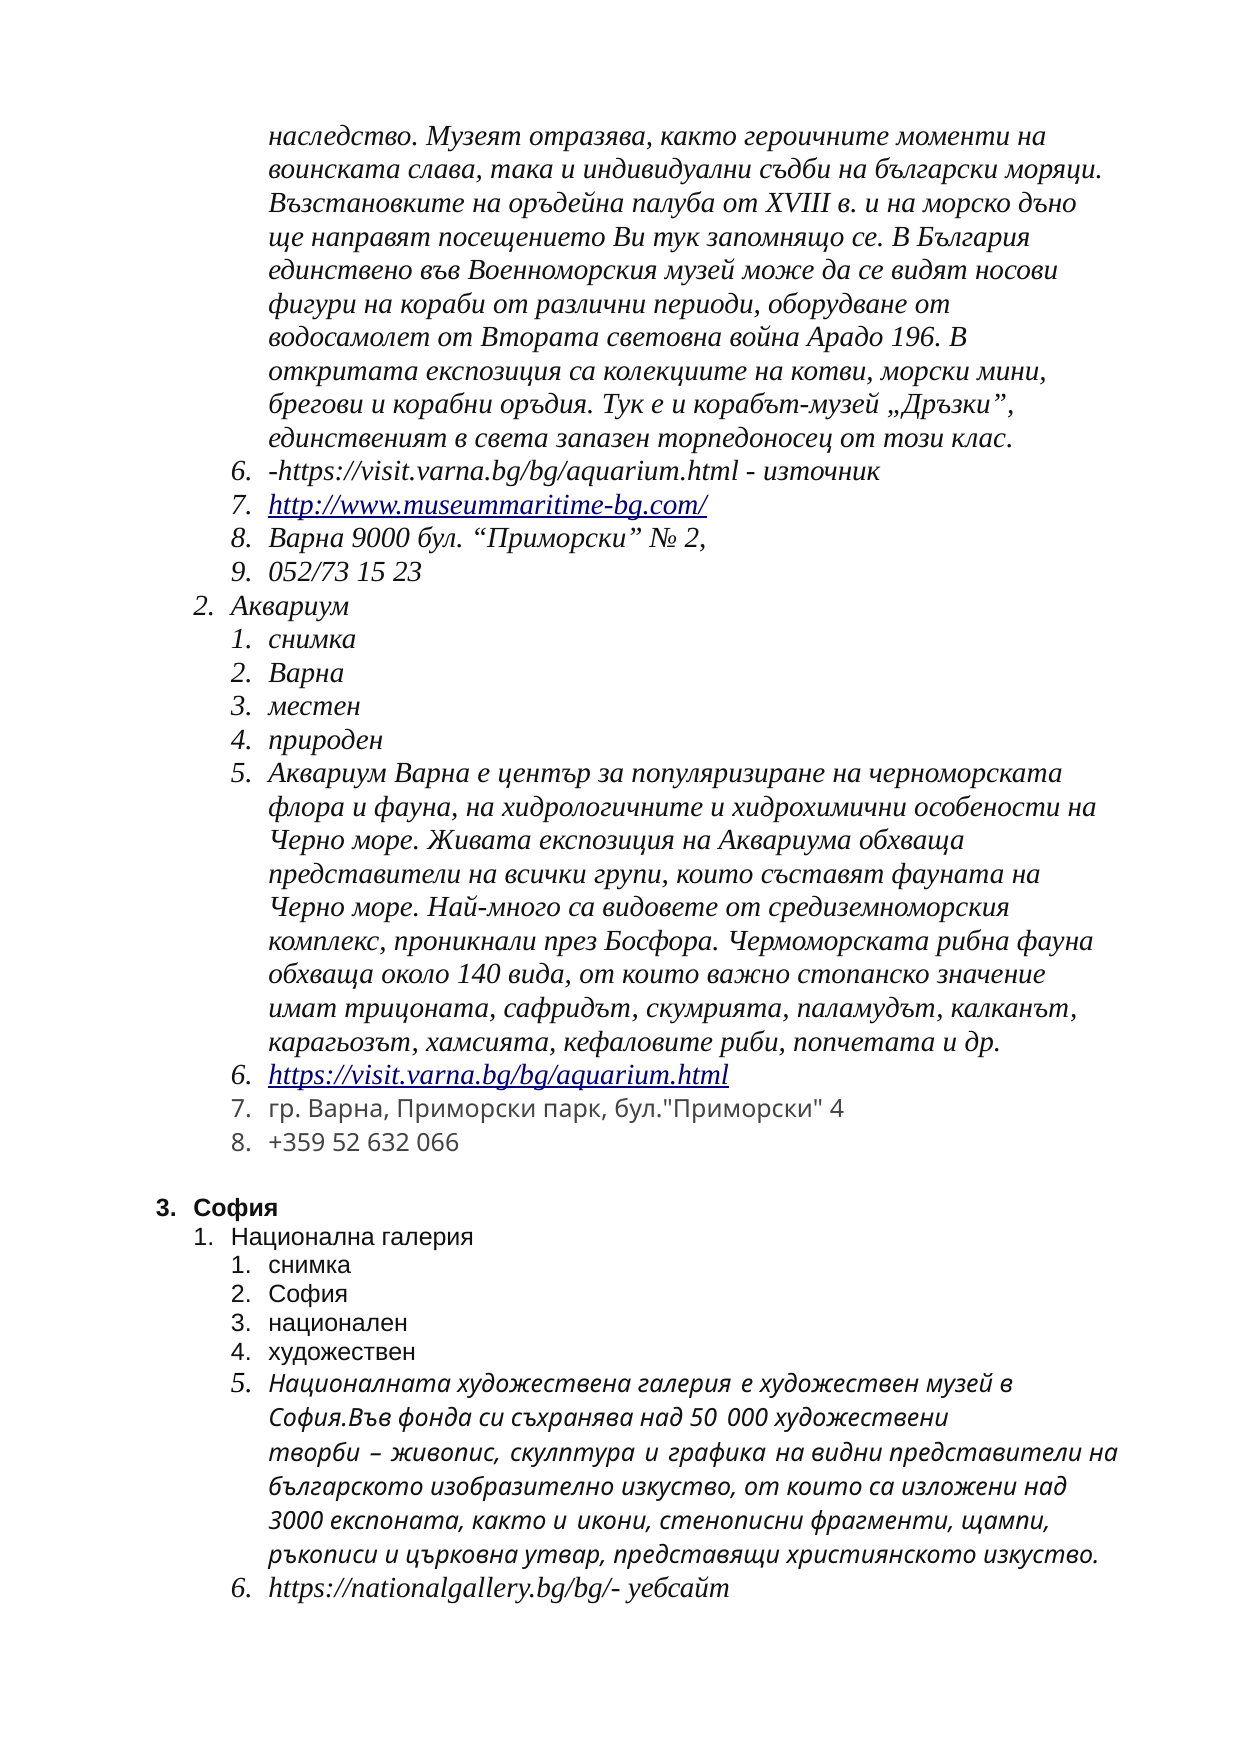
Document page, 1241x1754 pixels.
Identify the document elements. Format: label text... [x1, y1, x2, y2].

list гр. Варна, Приморски парк, бул."Приморски" 4 [231, 1091, 1122, 1125]
list наследство. Музеят отразява, както героичните моменти на воинската слава, така и индивидуални съдби на български моряци. Възстановките на оръдейна палуба от ХVІІІ в. и на морско дъно ще направят посещението Ви тук запомнящо се. В България единствено във Военноморския музей може да се видят носови фигури на кораби от различни периоди, оборудване от водосамолет от Втората световна война Арадо 196. В откритата експозиция са колекциите на котви, морски мини, брегови и корабни оръдия. Тук е и корабът-музей „Дръзки”, единственият в света запазен торпедоносец от този клас. [231, 118, 1122, 453]
list https://nationalgallery.bg/bg/- уебсайт [231, 1570, 1122, 1604]
list национален [231, 1308, 1122, 1337]
list местен [231, 688, 1122, 722]
list Национална галерия [193, 1222, 1122, 1251]
list Аквариум Варна е център за популяризиране на черноморската флора и фауна, на хидрологичните и хидрохимични особености на Черно море. Живата експозиция на Аквариума обхваща представители на всички групи, които съставят фауната на Черно море. Най-много са видовете от средиземноморския комплекс, проникнали през Босфора. Чермоморската рибна фауна обхваща около 140 вида, от които важно стопанско значение имат трицоната, сафридът, скумрията, паламудът, калканът, карагьозът, хамсията, кефаловите риби, попчетата и др. [231, 755, 1122, 1057]
list Аквариум [193, 588, 1122, 621]
list София [231, 1279, 1122, 1308]
list +359 52 632 066 [231, 1125, 1122, 1193]
list снимка [231, 621, 1122, 655]
list http://www.museummaritime-bg.com/ [231, 487, 1122, 521]
list София [156, 1193, 1122, 1222]
list https://visit.varna.bg/bg/aquarium.html [231, 1057, 1122, 1091]
list Националната художествена галерия е художествен музей в София.Във фонда си съхранява над 50 000 художествени творби – живопис, скулптура и графика на видни представители на българското изобразително изкуство, от които са изложени над 3000 експоната, както и икони, стенописни фрагменти, щампи, ръкописи и църковна утвар, представящи християнското изкуство. [231, 1366, 1122, 1570]
list Варна [231, 655, 1122, 688]
list Варна 9000 бул. “Приморски” № 2, [231, 521, 1122, 554]
list снимка [231, 1251, 1122, 1279]
list природен [231, 722, 1122, 755]
list -https://visit.varna.bg/bg/aquarium.html - източник [231, 453, 1122, 487]
list 052/73 15 23 [231, 554, 1122, 588]
list художествен [231, 1337, 1122, 1366]
